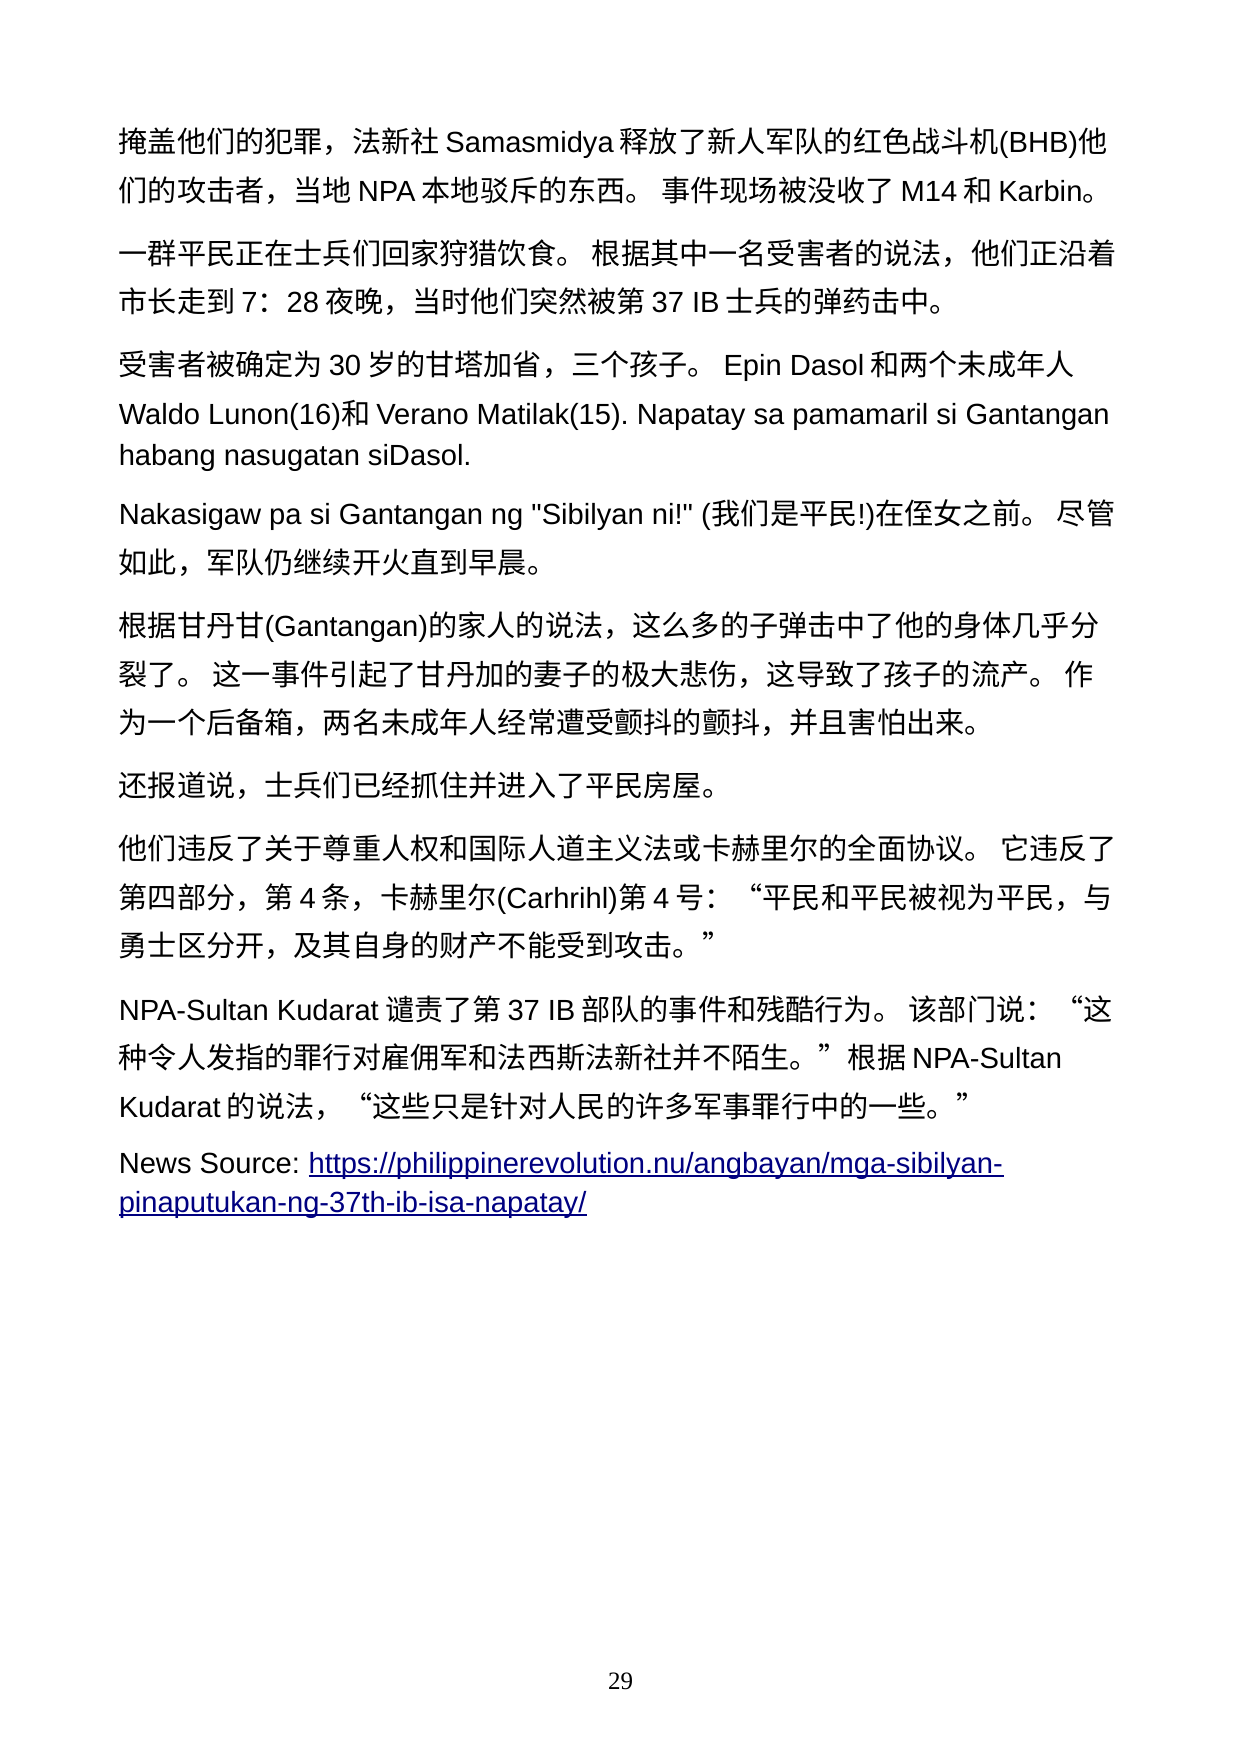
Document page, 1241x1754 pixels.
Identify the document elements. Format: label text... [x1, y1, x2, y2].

text 根据甘丹甘(Gantangan)的家人的说法，这么多的子弹击中了他的身体几乎分裂了。 这一事件引起了甘丹加的妻子的极大悲伤，这导致了孩子的流产。 作为一个后备箱，两名未成年人经常遭受颤抖的颤抖，并且害怕出来。 [118, 602, 1122, 742]
text 一群平民正在士兵们回家狩猎饮食。 根据其中一名受害者的说法，他们正沿着市长走到7：28夜晚，当时他们突然被第37 IB士兵的弹药击中。 [118, 230, 1122, 321]
text Nakasigaw pa si Gantangan ng "Sibilyan ni!" (我们是平民!)在侄女之前。 尽管如此，军队仍继续开火直到早晨。 [118, 491, 1122, 582]
text 还报道说，士兵们已经抓住并进入了平民房屋。 [118, 763, 1122, 805]
text 掩盖他们的犯罪，法新社Samasmidya释放了新人军队的红色战斗机(BHB)他们的攻击者，当地NPA本地驳斥的东西。 事件现场被没收了M14和Karbin。 [118, 118, 1122, 209]
text 受害者被确定为30岁的甘塔加省，三个孩子。 Epin Dasol和两个未成年人Waldo Lunon(16)和Verano Matilak(15). Napatay sa pamamaril si Gantangan habang nasugatan siDasol. [118, 342, 1122, 471]
text 他们违反了关于尊重人权和国际人道主义法或卡赫里尔的全面协议。 它违反了第四部分，第4条，卡赫里尔(Carhrihl)第4号：“平民和平民被视为平民，与勇士区分开，及其自身的财产不能受到攻击。” [118, 826, 1122, 965]
text NPA-Sultan Kudarat谴责了第37 IB部队的事件和残酷行为。 该部门说：“这种令人发指的罪行对雇佣军和法西斯法新社并不陌生。”根据NPA-Sultan Kudarat的说法，“这些只是针对人民的许多军事罪行中的一些。” [118, 986, 1122, 1125]
text News Source: https://philippinerevolution.nu/angbayan/mga-sibilyan-pinaputukan-ng-37th-ib-isa-napatay/ [118, 1146, 1122, 1218]
